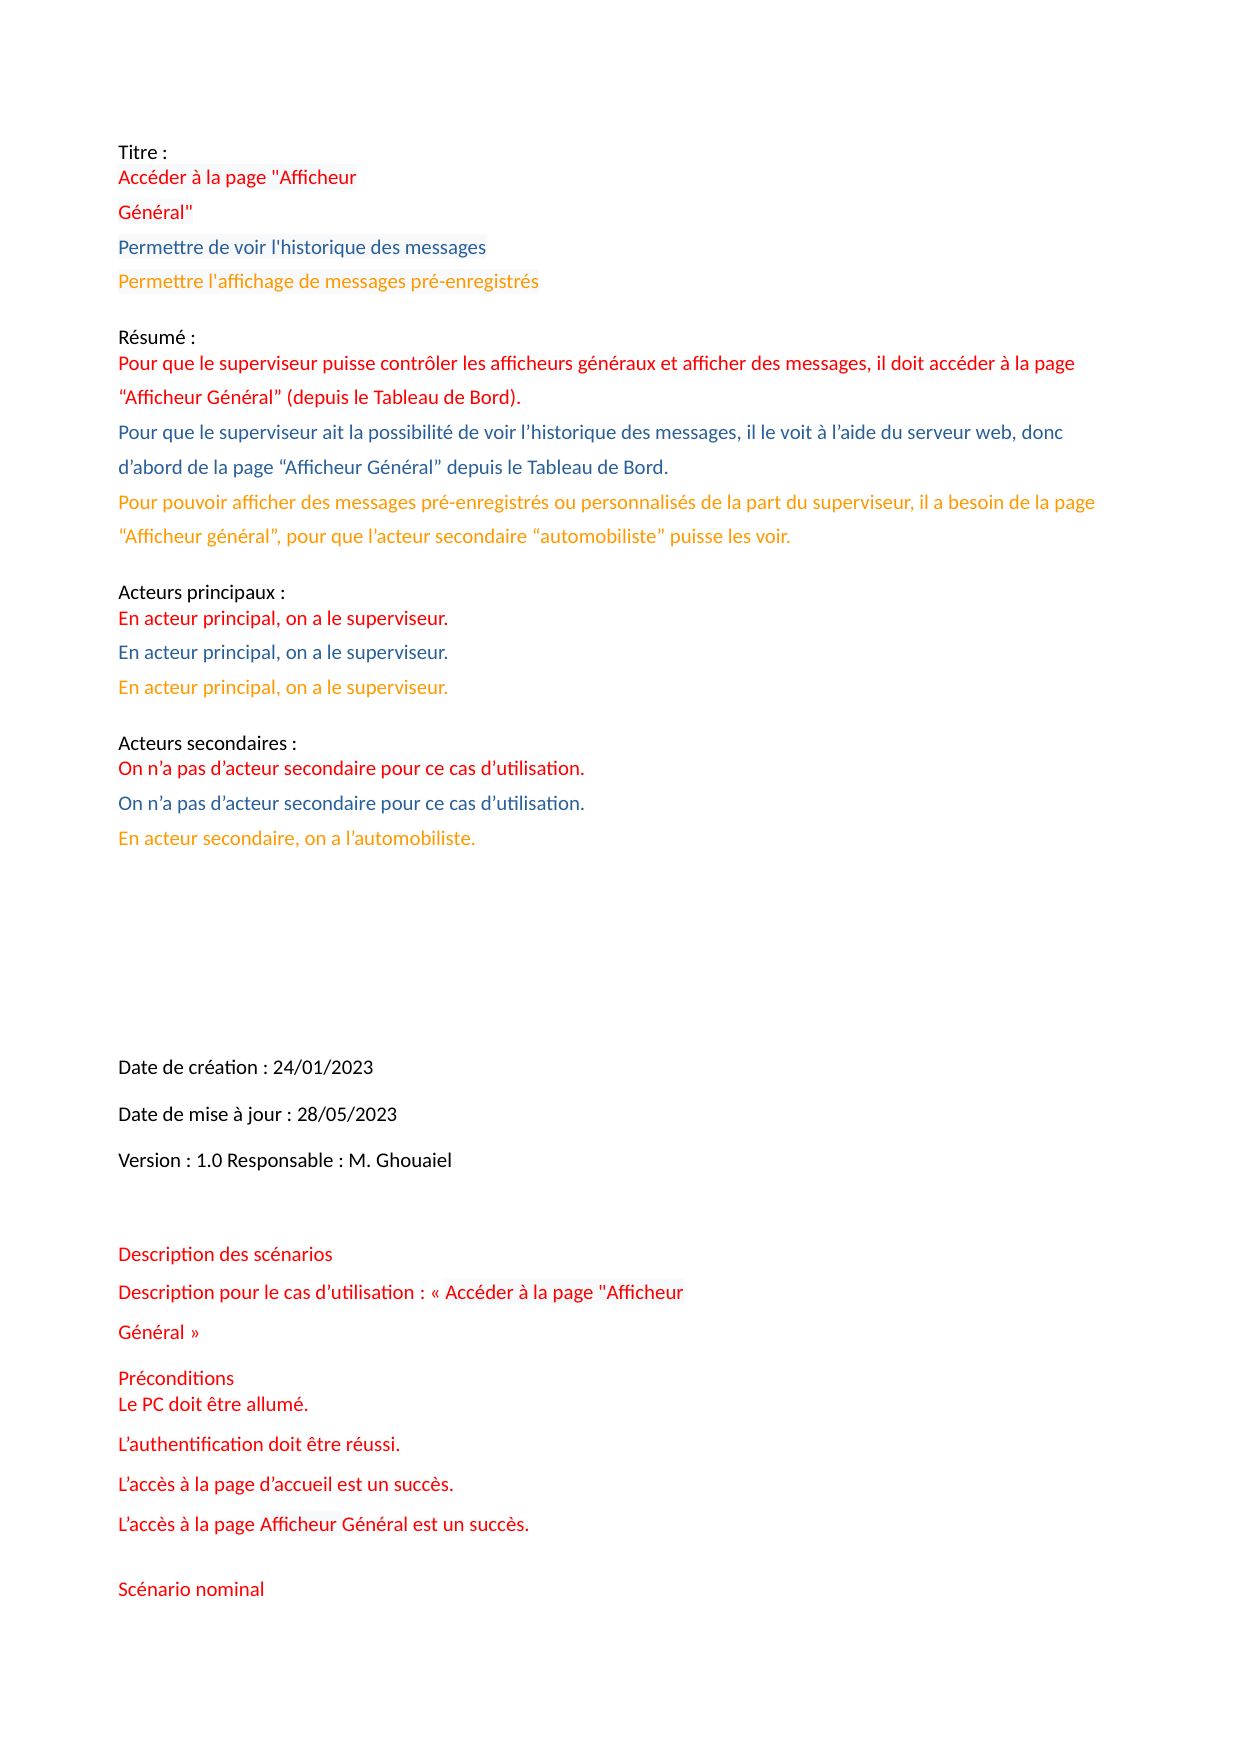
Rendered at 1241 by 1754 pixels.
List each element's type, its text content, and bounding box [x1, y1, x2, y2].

text Description pour le cas d’utilisation : « Accéder à la page "Afficheur [118, 1279, 1122, 1304]
text En acteur principal, on a le superviseur. [118, 674, 1122, 700]
text En acteur principal, on a le superviseur. [118, 605, 1122, 630]
text Général » [118, 1319, 1122, 1344]
text Permettre l'affichage de messages pré-enregistrés [118, 269, 1122, 294]
text Permettre de voir l'historique des messages [118, 234, 1122, 259]
text Pour que le superviseur puisse contrôler les afficheurs généraux et afficher des messages, il doit accéder à la page “Afficheur Général” (depuis le Tableau de Bord). [118, 350, 1122, 410]
subtitle Acteurs principaux : [118, 579, 1122, 605]
text En acteur principal, on a le superviseur. [118, 639, 1122, 665]
subtitle Version : 1.0 Responsable : M. Ghouaiel [118, 1147, 1122, 1172]
text En acteur secondaire, on a l’automobiliste. [118, 825, 1122, 850]
subtitle Acteurs secondaires : [118, 730, 1122, 755]
text Accéder à la page "Afficheur [118, 164, 1122, 190]
subtitle Description des scénarios [118, 1241, 1122, 1267]
text Préconditions [118, 1365, 1122, 1391]
text On n’a pas d’acteur secondaire pour ce cas d’utilisation. [118, 790, 1122, 816]
text Général" [118, 199, 1122, 224]
text Scénario nominal [118, 1551, 1122, 1602]
text Le PC doit être allumé. [118, 1391, 1122, 1416]
subtitle Date de création : 24/01/2023 [118, 1054, 1122, 1080]
text Pour que le superviseur ait la possibilité de voir l’historique des messages, il le voit à l’aide du serveur web, donc d’abord de la page “Afficheur Général” depuis le Tableau de Bord. [118, 419, 1122, 479]
text L’authentification doit être réussi. [118, 1431, 1122, 1456]
text Pour pouvoir afficher des messages pré-enregistrés ou personnalisés de la part du superviseur, il a besoin de la page “Afficheur général”, pour que l’acteur secondaire “automobiliste” puisse les voir. [118, 489, 1122, 549]
text L’accès à la page Afficheur Général est un succès. [118, 1511, 1122, 1536]
subtitle Titre : [118, 139, 1122, 164]
subtitle Date de mise à jour : 28/05/2023 [118, 1101, 1122, 1126]
subtitle Résumé : [118, 324, 1122, 350]
text L’accès à la page d’accueil est un succès. [118, 1471, 1122, 1496]
text On n’a pas d’acteur secondaire pour ce cas d’utilisation. [118, 755, 1122, 781]
